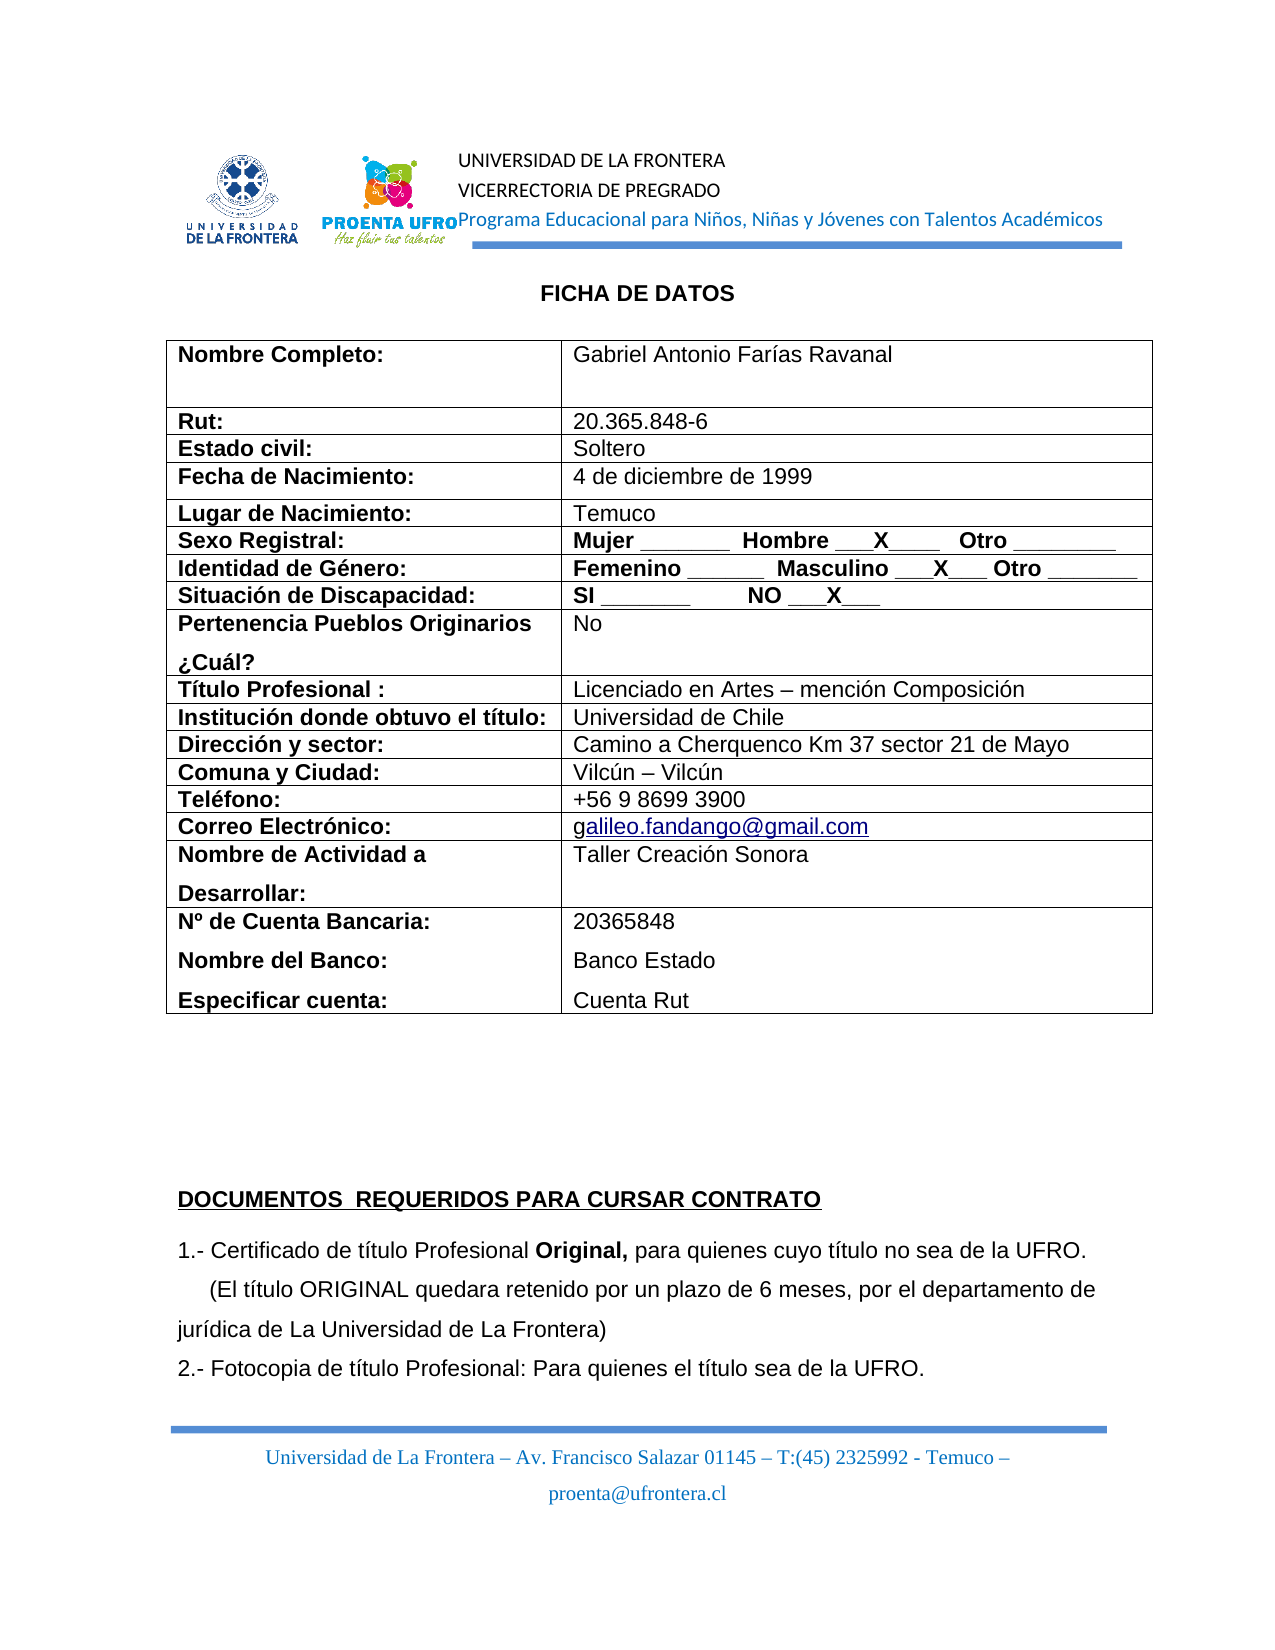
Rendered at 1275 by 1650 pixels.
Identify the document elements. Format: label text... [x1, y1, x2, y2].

table_cell 20.365.848-6 [562, 408, 1152, 434]
table_cell Estado civil: [167, 435, 561, 462]
table_cell Temuco [562, 500, 1152, 526]
subtitle (El título ORIGINAL quedara retenido por un plazo de 6 meses, por el departamento de jurídica de La Universidad de La Frontera) [177, 1276, 1098, 1342]
table_cell Rut: [167, 408, 561, 434]
subtitle 2.- Fotocopia de título Profesional: Para quienes el título sea de la UFRO. [177, 1355, 1098, 1381]
table_cell galileo.fandango@gmail.com [562, 813, 1152, 840]
table_cell +56 9 8699 3900 [562, 786, 1152, 812]
table_cell Pertenencia Pueblos Originarios ¿Cuál? [167, 610, 561, 675]
table_cell Comuna y Ciudad: [167, 759, 561, 785]
table_cell Mujer _______ Hombre ___X____ Otro ________ [562, 527, 1152, 554]
table_cell Nombre de Actividad a Desarrollar: [167, 841, 561, 907]
table_cell Nº de Cuenta Bancaria: Nombre del Banco: Especificar cuenta: [167, 908, 561, 1013]
table_cell Camino a Cherquenco Km 37 sector 21 de Mayo [562, 731, 1152, 757]
table_header Gabriel Antonio Farías Ravanal [562, 341, 1152, 407]
table_cell Sexo Registral: [167, 527, 561, 554]
table_cell Correo Electrónico: [167, 813, 561, 840]
table_cell Vilcún – Vilcún [562, 759, 1152, 785]
table_cell 20365848 Banco Estado Cuenta Rut [562, 908, 1152, 1013]
table_cell Soltero [562, 435, 1152, 462]
table_cell 4 de diciembre de 1999 [562, 463, 1152, 499]
subtitle 1.- Certificado de título Profesional Original, para quienes cuyo título no sea de la UFRO. [177, 1237, 1098, 1263]
table_cell Dirección y sector: [167, 731, 561, 757]
table_cell Situación de Discapacidad: [167, 582, 561, 608]
table_cell Lugar de Nacimiento: [167, 500, 561, 526]
table_cell No [562, 610, 1152, 675]
picture [171, 150, 473, 252]
table_cell SI _______ NO ___X___ [562, 582, 1152, 608]
table_cell Licenciado en Artes – mención Composición [562, 676, 1152, 703]
table_header Nombre Completo: [167, 341, 561, 407]
table_cell Taller Creación Sonora [562, 841, 1152, 907]
table_cell Femenino ______ Masculino ___X___ Otro _______ [562, 555, 1152, 581]
table_cell Título Profesional : [167, 676, 561, 703]
table_cell Teléfono: [167, 786, 561, 812]
table_cell Identidad de Género: [167, 555, 561, 581]
table_cell Universidad de Chile [562, 704, 1152, 730]
table_cell Fecha de Nacimiento: [167, 463, 561, 499]
table_cell Institución donde obtuvo el título: [167, 704, 561, 730]
subtitle FICHA DE DATOS [177, 279, 1098, 306]
subtitle DOCUMENTOS REQUERIDOS PARA CURSAR CONTRATO [177, 1186, 1098, 1213]
